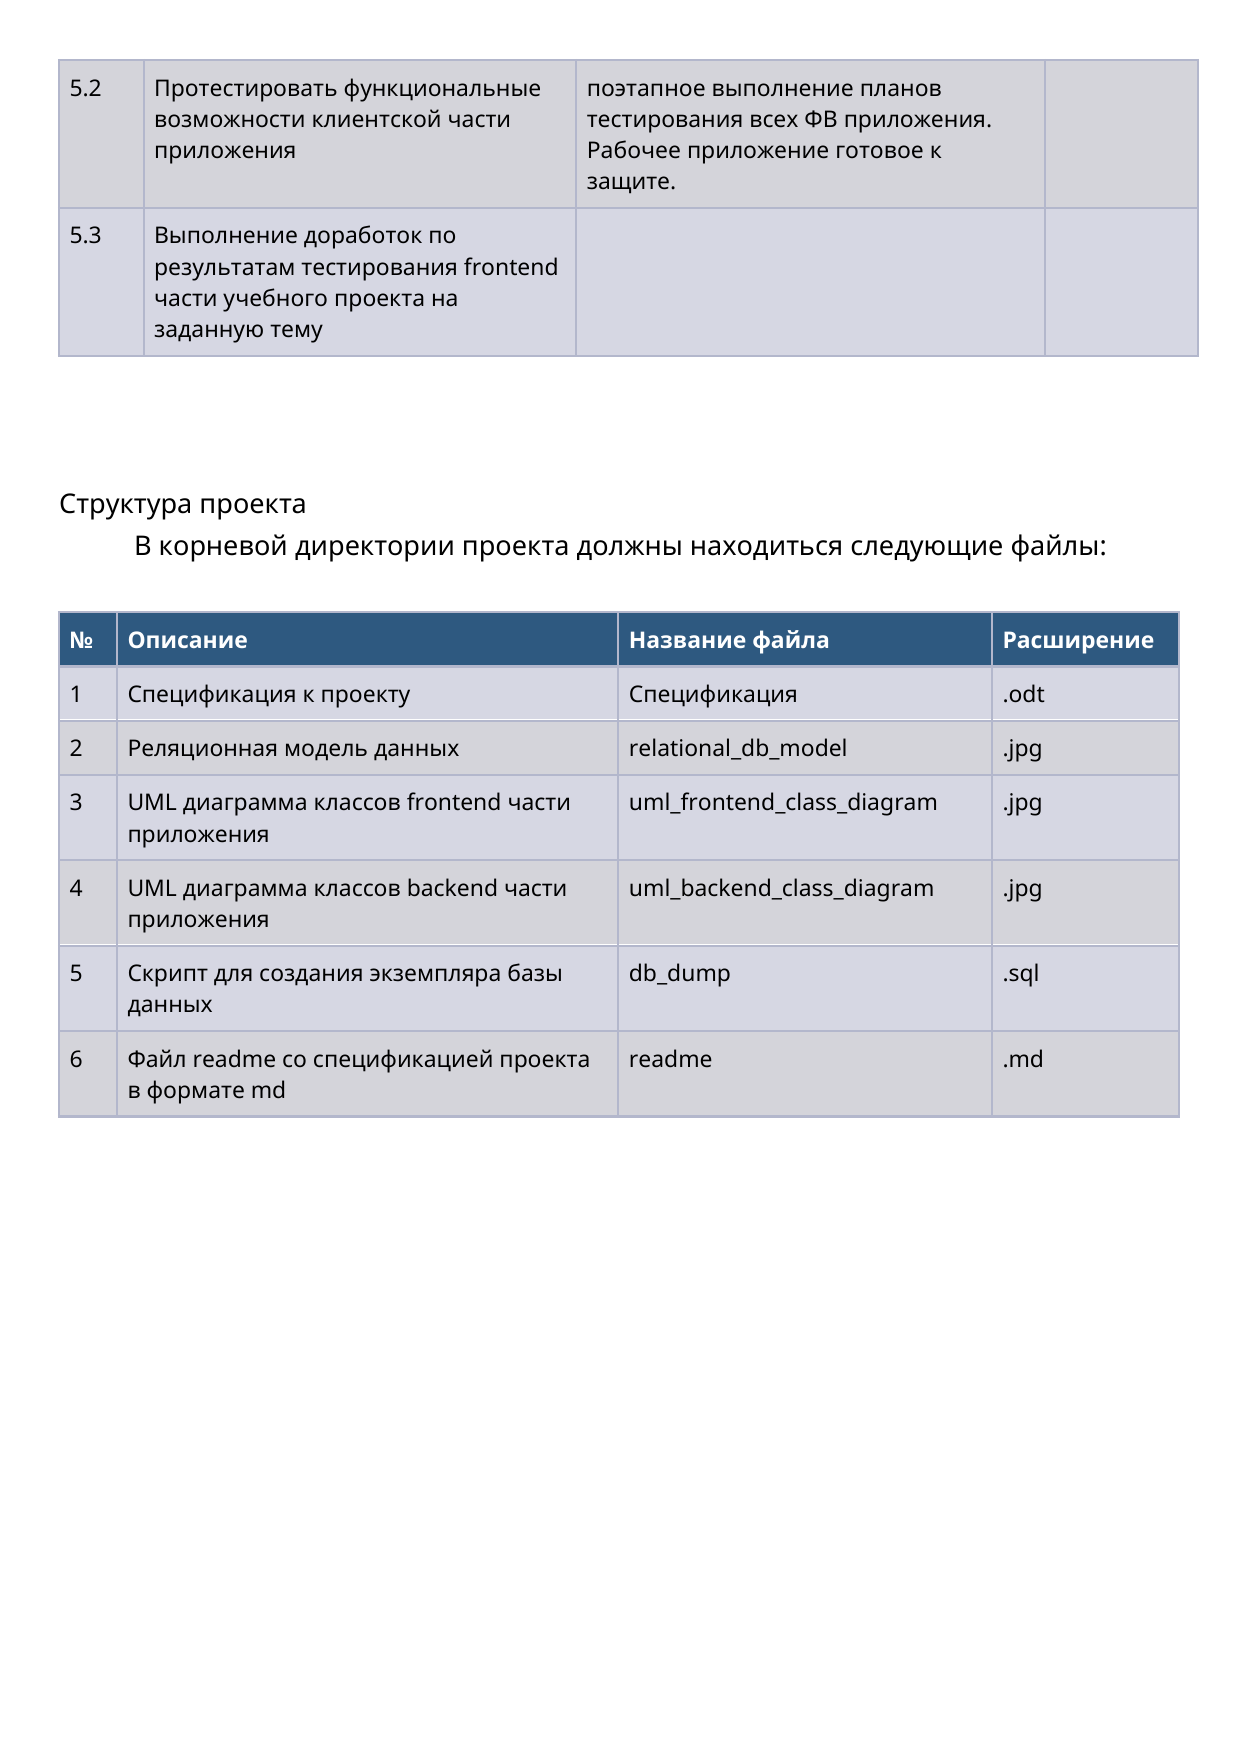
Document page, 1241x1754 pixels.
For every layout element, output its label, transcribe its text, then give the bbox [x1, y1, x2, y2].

table_cell 2 [60, 722, 116, 774]
table_cell 3 [60, 776, 116, 859]
table_cell Скрипт для создания экземпляра базы данных [118, 947, 617, 1030]
text Структура проекта [59, 484, 1181, 521]
table_cell 5.3 [60, 209, 143, 355]
table_cell readme [619, 1032, 991, 1115]
table_cell .md [993, 1032, 1178, 1115]
table_cell [1046, 209, 1197, 355]
table_cell 5.2 [60, 61, 143, 207]
table_cell .jpg [993, 861, 1178, 944]
table_cell UML диаграмма классов frontend части приложения [118, 776, 617, 859]
table_cell .jpg [993, 722, 1178, 774]
table_cell UML диаграмма классов backend части приложения [118, 861, 617, 944]
table_header Описание [118, 613, 617, 665]
table_cell [577, 209, 1044, 355]
table_header № [60, 613, 116, 665]
table_cell [1046, 61, 1197, 207]
table_header Расширение [993, 613, 1178, 665]
table_cell Выполнение доработок по результатам тестирования frontend части учебного проекта на заданную тему [145, 209, 575, 355]
text В корневой директории проекта должны находиться следующие файлы: [59, 526, 1181, 563]
table_cell .sql [993, 947, 1178, 1030]
table_cell .jpg [993, 776, 1178, 859]
table_cell 4 [60, 861, 116, 944]
table_cell поэтапное выполнение планов тестирования всех ФВ приложения. Рабочее приложение готовое к защите. [577, 61, 1044, 207]
table_cell relational_db_model [619, 722, 991, 774]
table_cell Спецификация к проекту [118, 668, 617, 719]
table_cell 5 [60, 947, 116, 1030]
table_cell Протестировать функциональные возможности клиентской части приложения [145, 61, 575, 207]
table_cell Спецификация [619, 668, 991, 719]
table_cell 1 [60, 668, 116, 719]
table_cell uml_frontend_class_diagram [619, 776, 991, 859]
table_cell Реляционная модель данных [118, 722, 617, 774]
table_cell .odt [993, 668, 1178, 719]
table_cell 6 [60, 1032, 116, 1115]
table_cell uml_backend_class_diagram [619, 861, 991, 944]
table_cell Файл readme со спецификацией проекта в формате md [118, 1032, 617, 1115]
table_header Название файла [619, 613, 991, 665]
table_cell db_dump [619, 947, 991, 1030]
